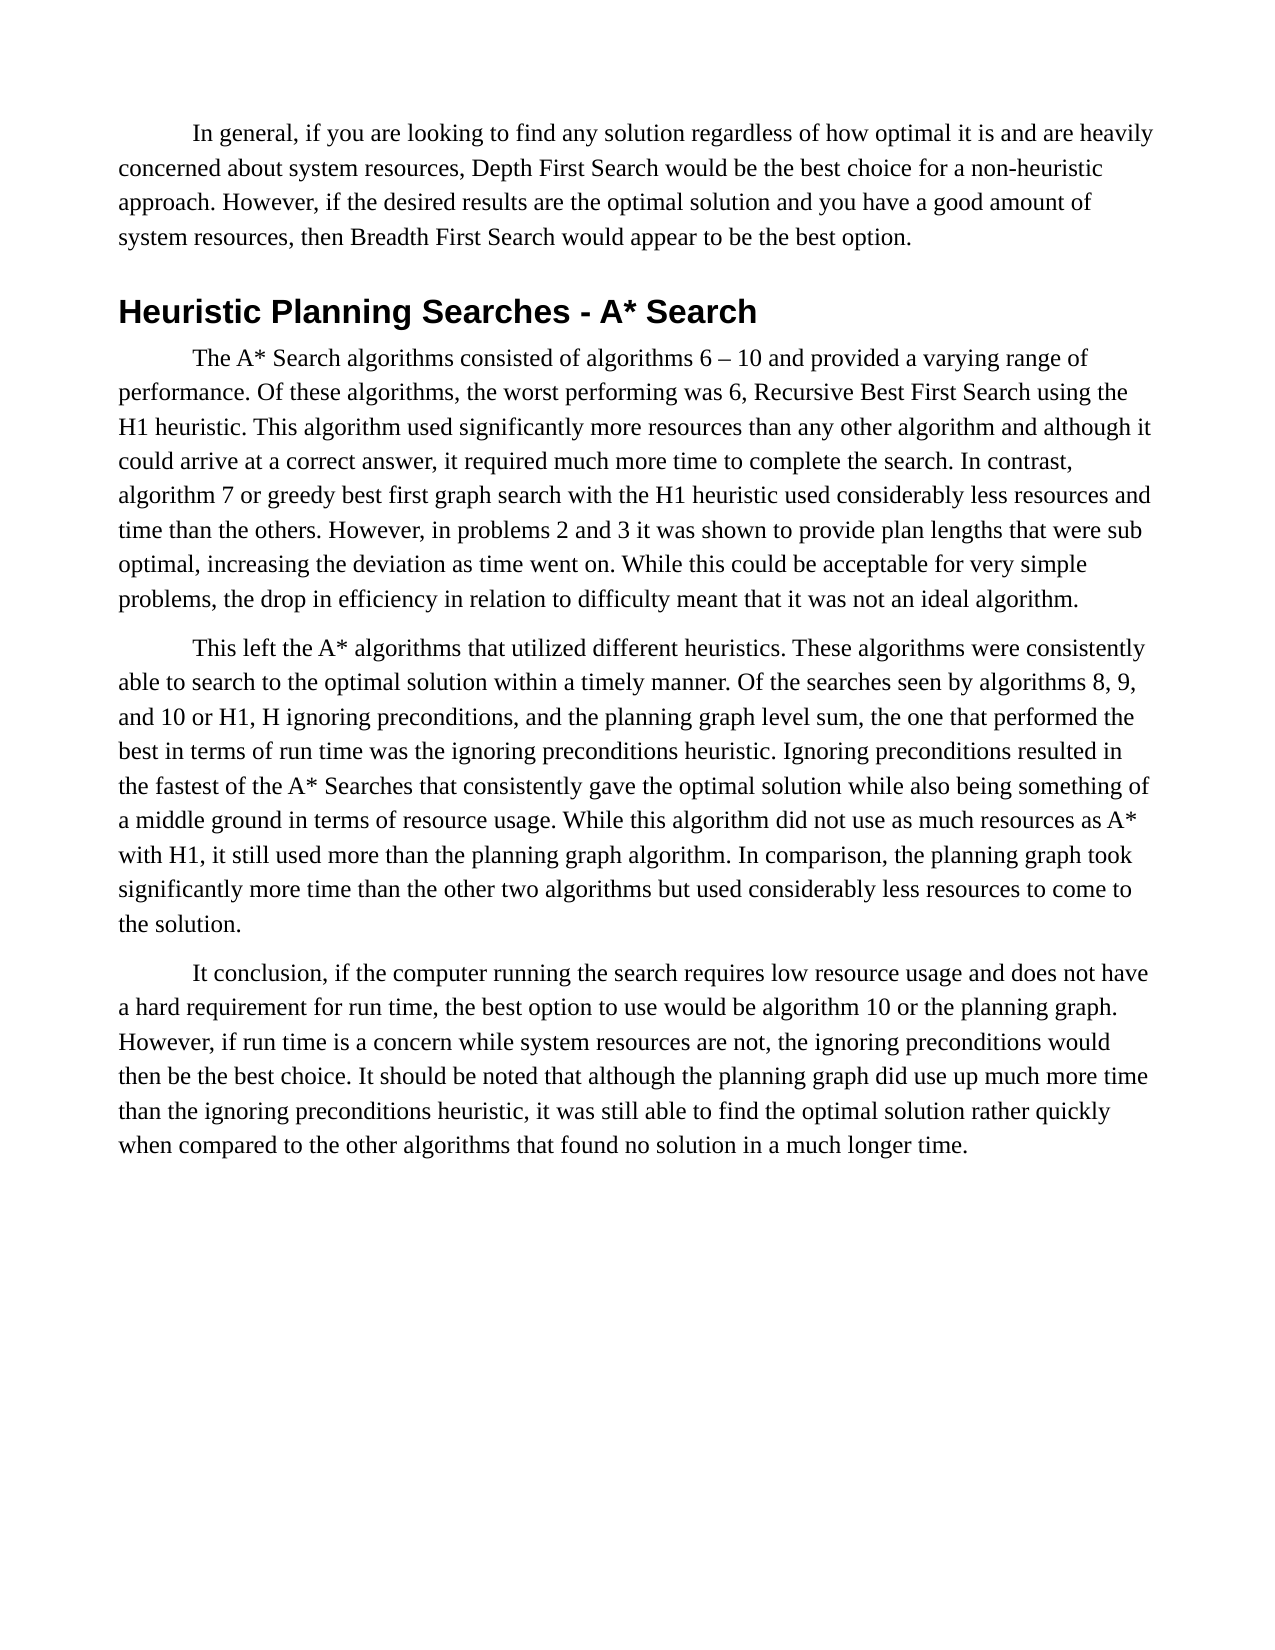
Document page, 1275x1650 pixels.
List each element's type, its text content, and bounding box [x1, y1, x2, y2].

text It conclusion, if the computer running the search requires low resource usage and does not have a hard requirement for run time, the best option to use would be algorithm 10 or the planning graph. However, if run time is a concern while system resources are not, the ignoring preconditions would then be the best choice. It should be noted that although the planning graph did use up much more time than the ignoring preconditions heuristic, it was still able to find the optimal solution rather quickly when compared to the other algorithms that found no solution in a much longer time. [118, 958, 1157, 1159]
text This left the A* algorithms that utilized different heuristics. These algorithms were consistently able to search to the optimal solution within a timely manner. Of the searches seen by algorithms 8, 9, and 10 or H1, H ignoring preconditions, and the planning graph level sum, the one that performed the best in terms of run time was the ignoring preconditions heuristic. Ignoring preconditions resulted in the fastest of the A* Searches that consistently gave the optimal solution while also being something of a middle ground in terms of resource usage. While this algorithm did not use as much resources as A* with H1, it still used more than the planning graph algorithm. In comparison, the planning graph took significantly more time than the other two algorithms but used considerably less resources to come to the solution. [118, 633, 1157, 938]
text The A* Search algorithms consisted of algorithms 6 – 10 and provided a varying range of performance. Of these algorithms, the worst performing was 6, Recursive Best First Search using the H1 heuristic. This algorithm used significantly more resources than any other algorithm and although it could arrive at a correct answer, it required much more time to complete the search. In contrast, algorithm 7 or greedy best first graph search with the H1 heuristic used considerably less resources and time than the others. However, in problems 2 and 3 it was shown to provide plan lengths that were sub optimal, increasing the deviation as time went on. While this could be acceptable for very simple problems, the drop in efficiency in relation to difficulty meant that it was not an ideal algorithm. [118, 343, 1157, 613]
subtitle Heuristic Planning Searches - A* Search [118, 291, 1157, 330]
text In general, if you are looking to find any solution regardless of how optimal it is and are heavily concerned about system resources, Depth First Search would be the best choice for a non-heuristic approach. However, if the desired results are the optimal solution and you have a good amount of system resources, then Breadth First Search would appear to be the best option. [118, 118, 1157, 250]
